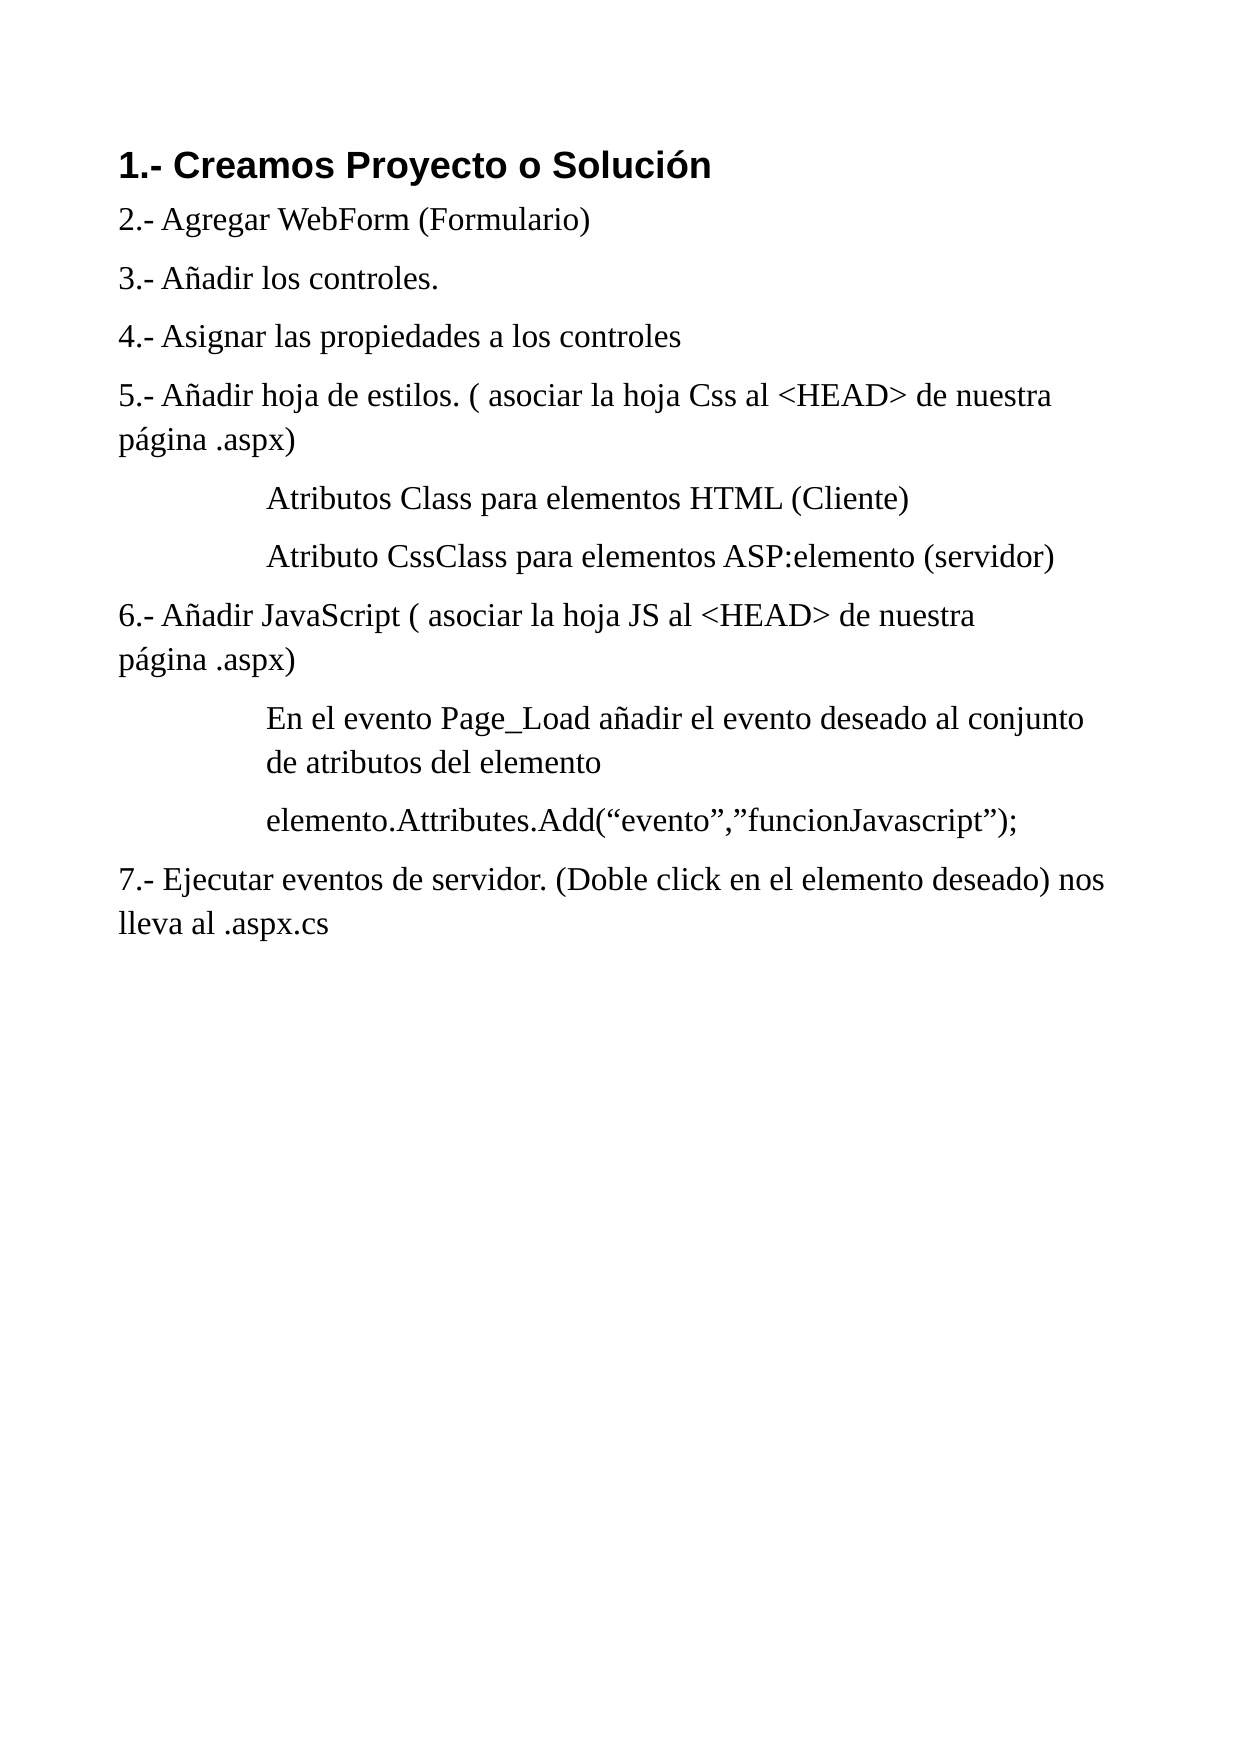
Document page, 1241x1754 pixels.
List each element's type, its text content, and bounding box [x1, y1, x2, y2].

text Atributo CssClass para elementos ASP:elemento (servidor) [118, 537, 1122, 575]
text Atributos Class para elementos HTML (Cliente) [118, 478, 1122, 516]
text 3.- Añadir los controles. [118, 258, 1122, 296]
text 6.- Añadir JavaScript ( asociar la hoja JS al <HEAD> de nuestra página .aspx) [118, 595, 1122, 678]
text En el evento Page_Load añadir el evento deseado al conjunto de atributos del elemento [118, 698, 1122, 780]
text 7.- Ejecutar eventos de servidor. (Doble click en el elemento deseado) nos lleva al .aspx.cs [118, 859, 1122, 942]
text elemento.Attributes.Add(“evento”,”funcionJavascript”); [118, 801, 1122, 839]
subtitle 1.- Creamos Proyecto o Solución [118, 143, 1122, 187]
text 4.- Asignar las propiedades a los controles [118, 317, 1122, 355]
text 2.- Agregar WebForm (Formulario) [118, 199, 1122, 238]
text 5.- Añadir hoja de estilos. ( asociar la hoja Css al <HEAD> de nuestra página .aspx) [118, 375, 1122, 458]
